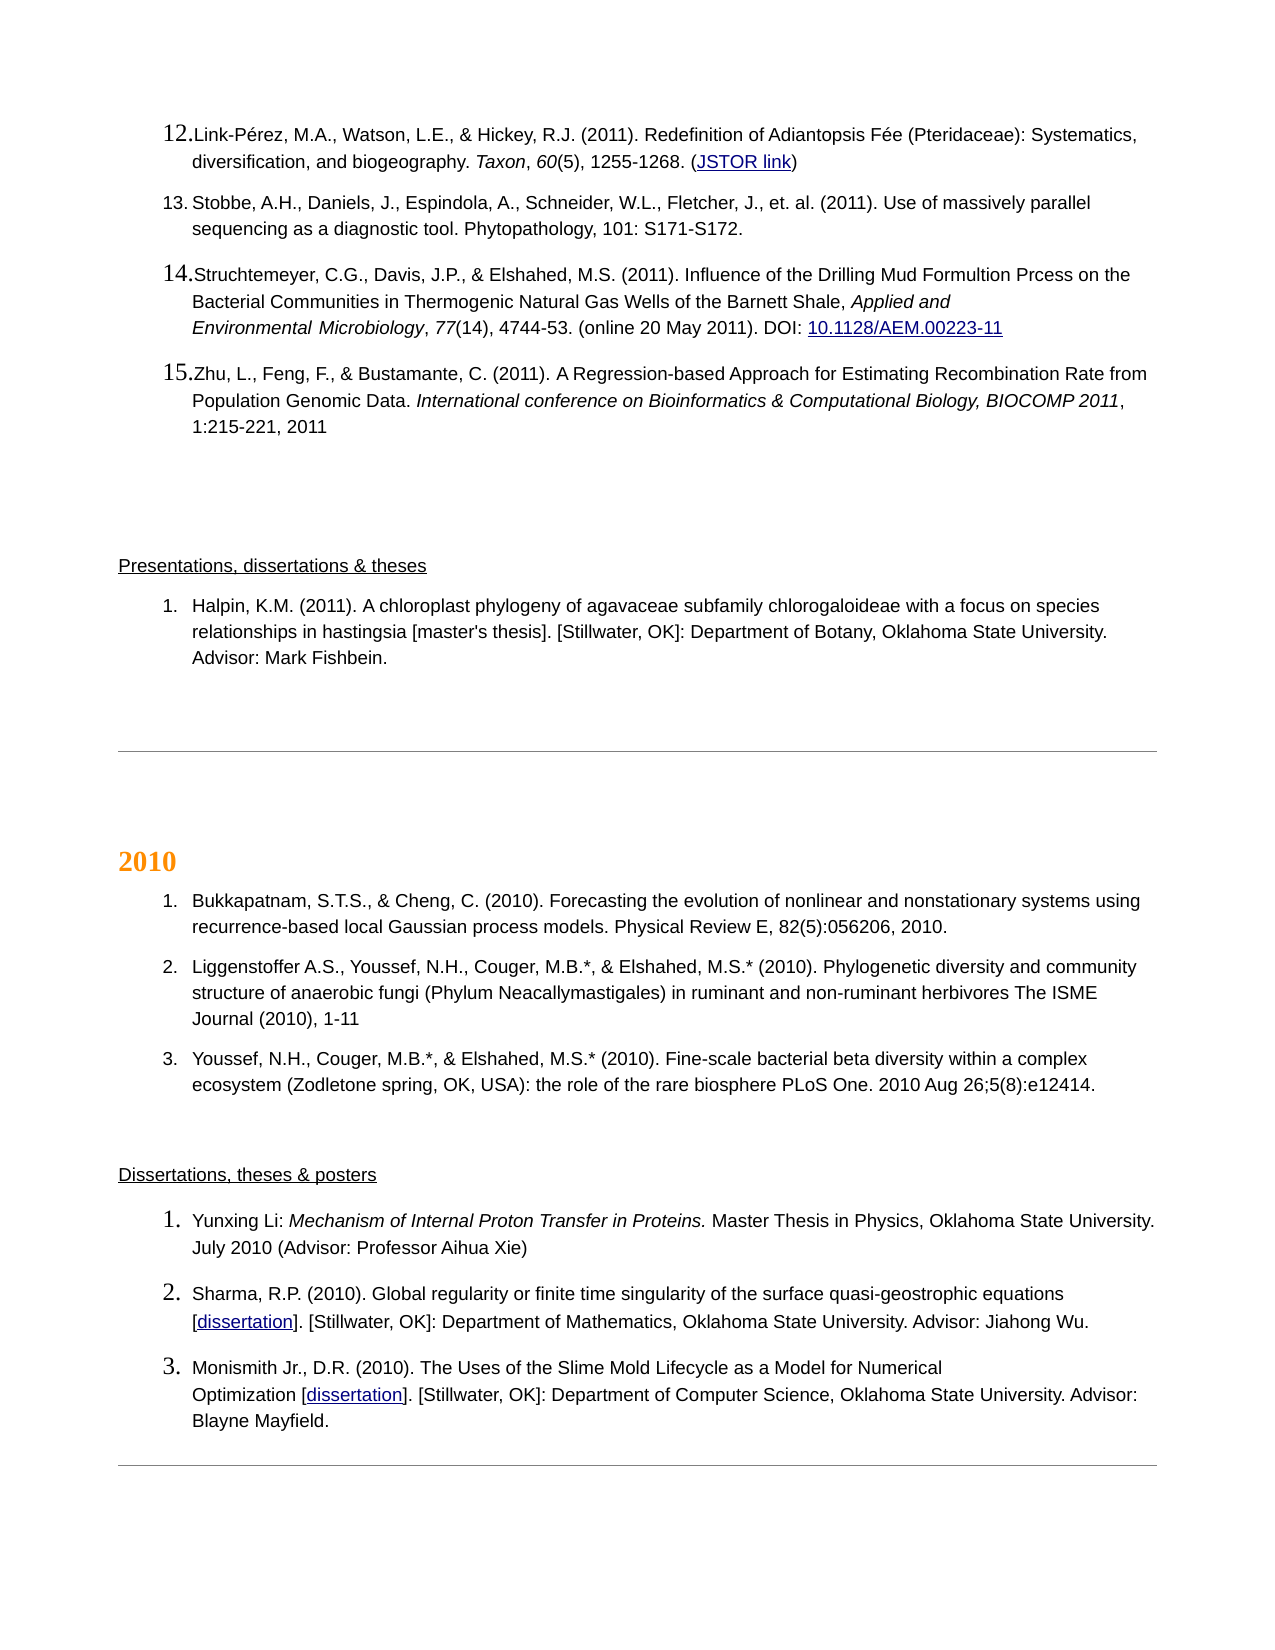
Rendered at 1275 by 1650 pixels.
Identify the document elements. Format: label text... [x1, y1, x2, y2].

list Bukkapatnam, S.T.S., & Cheng, C. (2010). Forecasting the evolution of nonlinear and nonstationary systems using recurrence-based local Gaussian process models. Physical Review E, 82(5):056206, 2010. [162, 890, 1157, 937]
list Yunxing Li: Mechanism of Internal Proton Transfer in Proteins. Master Thesis in Physics, Oklahoma State University. July 2010 (Advisor: Professor Aihua Xie) [162, 1204, 1157, 1258]
list Youssef, N.H., Couger, M.B.*, & Elshahed, M.S.* (2010). Fine-scale bacterial beta diversity within a complex ecosystem (Zodletone spring, OK, USA): the role of the rare biosphere PLoS One. 2010 Aug 26;5(8):e12414. [162, 1048, 1157, 1096]
list Monismith Jr., D.R. (2010). The Uses of the Slime Mold Lifecycle as a Model for Numerical Optimization [dissertation]. [Stillwater, OK]: Department of Computer Science, Oklahoma State University. Advisor: Blayne Mayfield. [162, 1351, 1157, 1431]
text Dissertations, theses & posters [118, 1163, 1157, 1185]
list Halpin, K.M. (2011). A chloroplast phylogeny of agavaceae subfamily chlorogaloideae with a focus on species relationships in hastingsia [master's thesis]. [Stillwater, OK]: Department of Botany, Oklahoma State University. Advisor: Mark Fishbein. [162, 595, 1157, 668]
list Struchtemeyer, C.G., Davis, J.P., & Elshahed, M.S. (2011). Influence of the Drilling Mud Formultion Prcess on the Bacterial Communities in Thermogenic Natural Gas Wells of the Barnett Shale, Applied and Environmental Microbiology, 77(14), 4744-53. (online 20 May 2011). DOI: 10.1128/AEM.00223-11 [162, 258, 1157, 338]
list Zhu, L., Feng, F., & Bustamante, C. (2011). A Regression-based Approach for Estimating Recombination Rate from Population Genomic Data. International conference on Bioinformatics & Computational Biology, BIOCOMP 2011, 1:215-221, 2011 [162, 357, 1157, 437]
text Presentations, dissertations & theses [118, 554, 1157, 576]
subtitle 2010 [118, 844, 1157, 877]
list Sharma, R.P. (2010). Global regularity or finite time singularity of the surface quasi-geostrophic equations [dissertation]. [Stillwater, OK]: Department of Mathematics, Oklahoma State University. Advisor: Jiahong Wu. [162, 1277, 1157, 1332]
list Stobbe, A.H., Daniels, J., Espindola, A., Schneider, W.L., Fletcher, J., et. al. (2011). Use of massively parallel sequencing as a diagnostic tool. Phytopathology, 101: S171-S172. [162, 192, 1157, 239]
list Link-Pérez, M.A., Watson, L.E., & Hickey, R.J. (2011). Redefinition of Adiantopsis Fée (Pteridaceae): Systematics, diversification, and biogeography. Taxon, 60(5), 1255-1268. (JSTOR link) [162, 118, 1157, 173]
list Liggenstoffer A.S., Youssef, N.H., Couger, M.B.*, & Elshahed, M.S.* (2010). Phylogenetic diversity and community structure of anaerobic fungi (Phylum Neacallymastigales) in ruminant and non-ruminant herbivores The ISME Journal (2010), 1-11 [162, 956, 1157, 1029]
